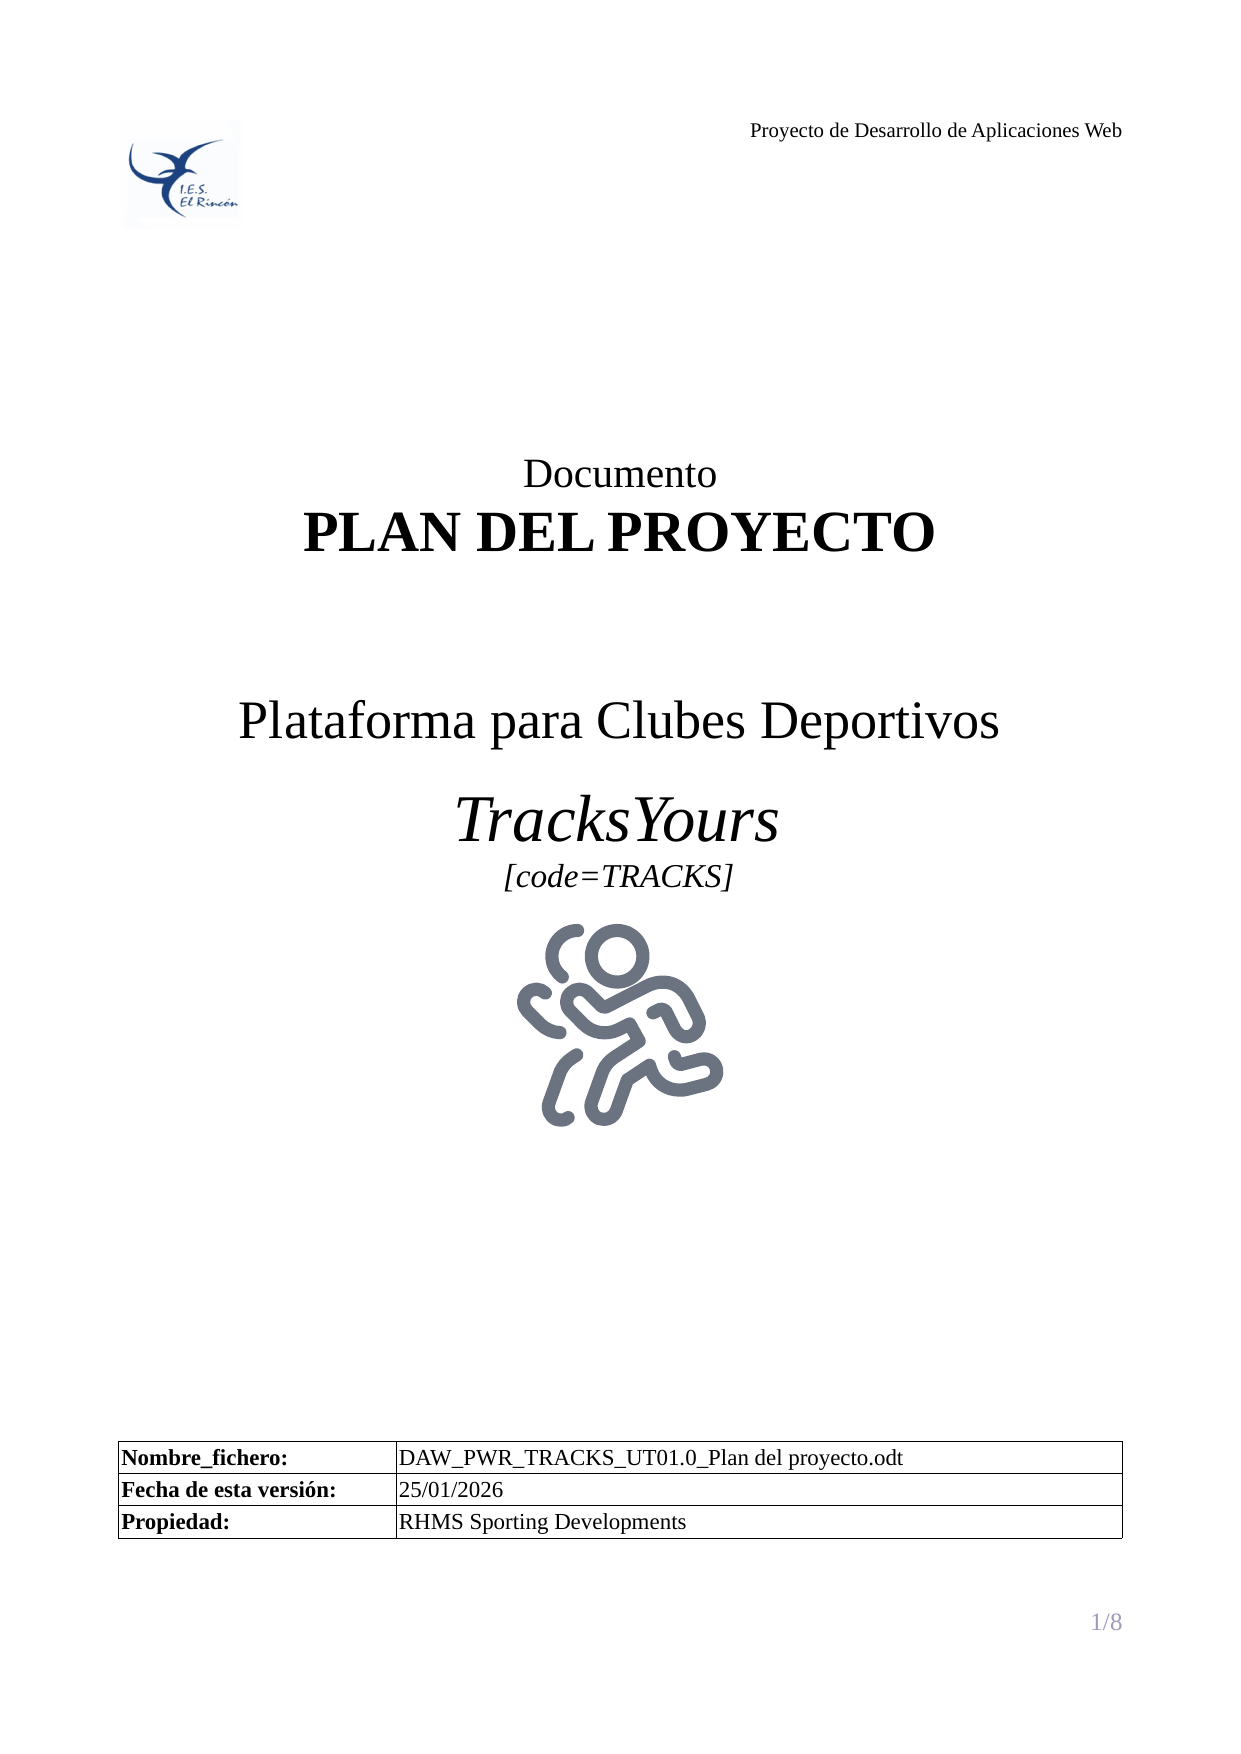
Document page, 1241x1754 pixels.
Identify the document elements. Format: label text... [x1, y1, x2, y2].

table_cell Propiedad: [119, 1506, 396, 1538]
table_cell Fecha de esta versión: [119, 1474, 396, 1505]
text Documento [118, 449, 1122, 497]
table_header Nombre_fichero: [119, 1442, 396, 1473]
text Proyecto de Desarrollo de Aplicaciones Web [118, 118, 1122, 142]
text Plataforma para Clubes Deportivos [118, 688, 1122, 751]
table_cell 25/01/2026 [397, 1474, 1122, 1505]
text PLAN DEL PROYECTO [118, 497, 1122, 564]
table_cell RHMS Sporting Developments [397, 1506, 1122, 1538]
text TracksYours [118, 779, 1122, 856]
table_header DAW_PWR_TRACKS_UT01.0_Plan del proyecto.odt [397, 1442, 1122, 1473]
picture [118, 120, 244, 229]
text [code=TRACKS] [118, 856, 1122, 894]
